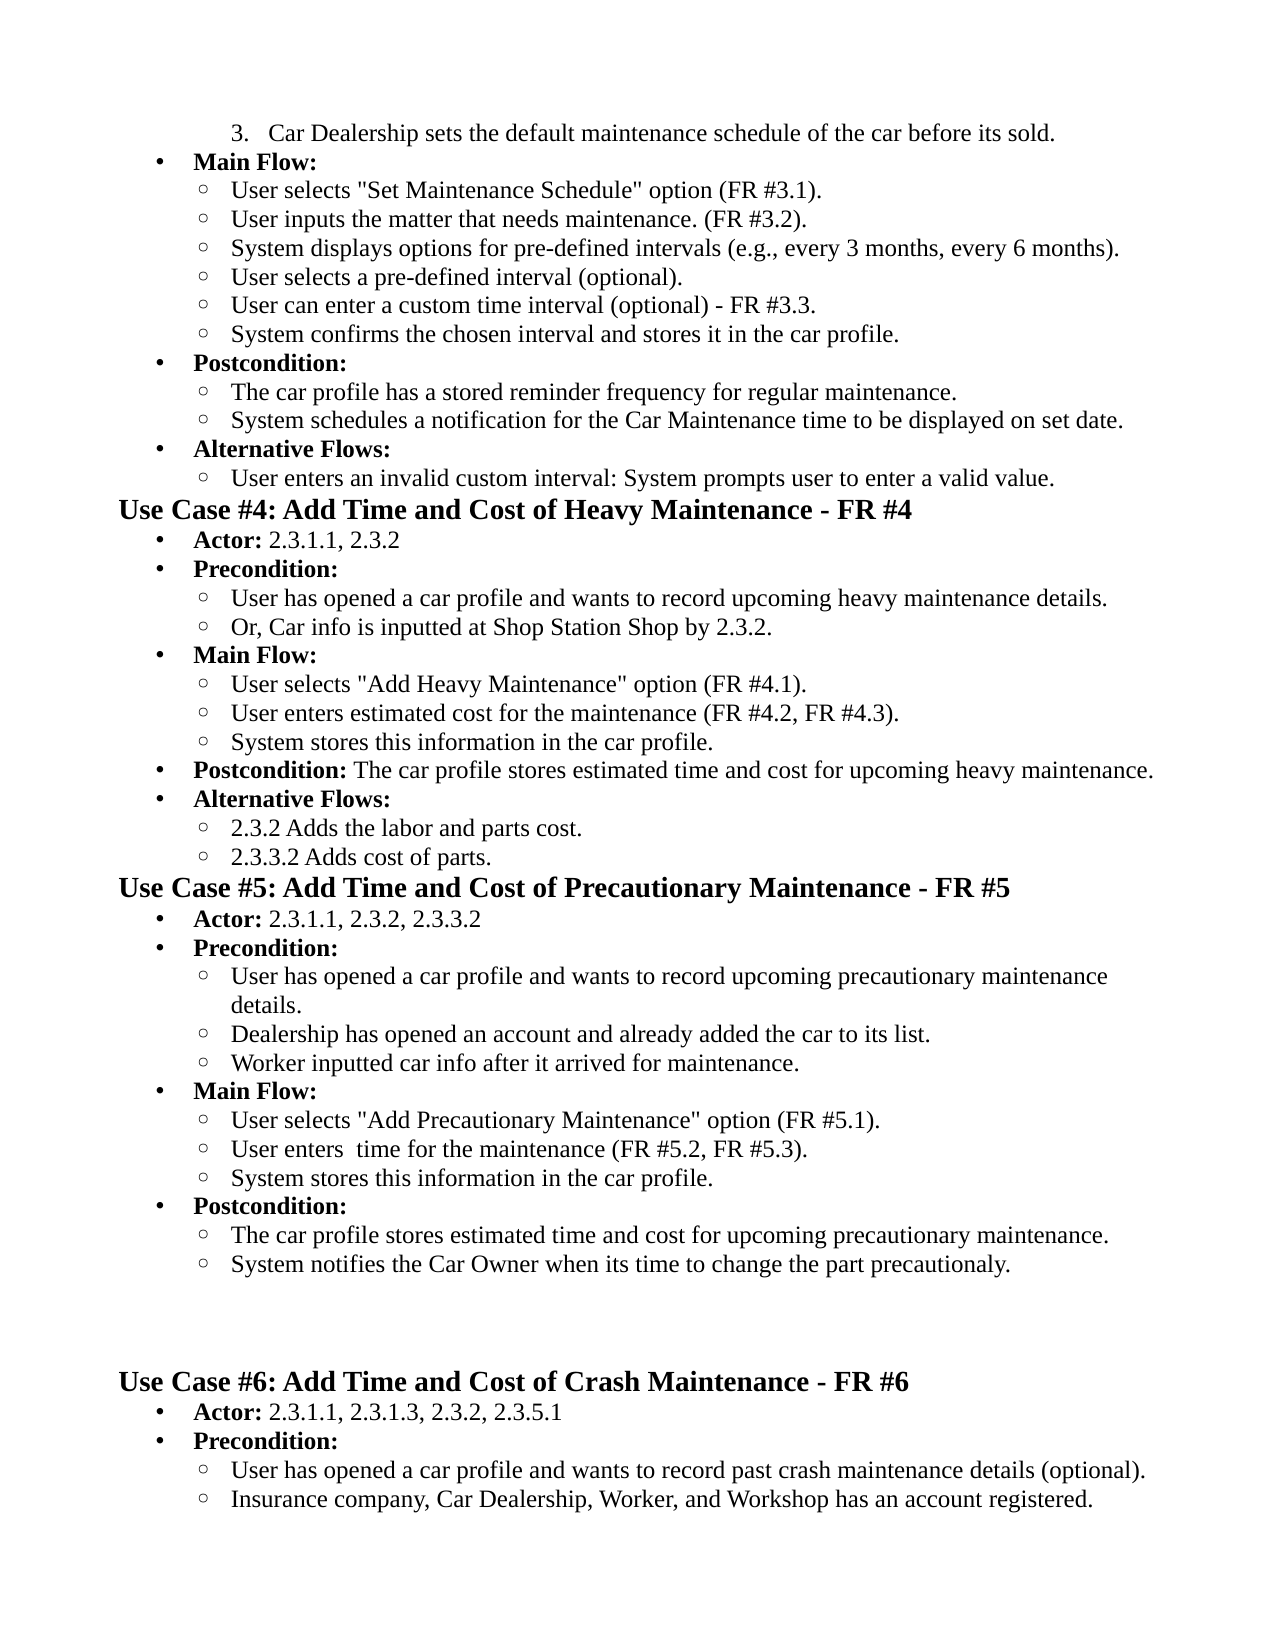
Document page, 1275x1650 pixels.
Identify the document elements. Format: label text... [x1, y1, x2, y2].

text Use Case #4: Add Time and Cost of Heavy Maintenance - FR #4 [118, 492, 1157, 525]
list User selects a pre-defined interval (optional). [193, 262, 1157, 291]
list System stores this information in the car profile. [193, 727, 1157, 755]
list 2.3.3.2 Adds cost of parts. [193, 842, 1157, 870]
list User enters time for the maintenance (FR #5.2, FR #5.3). [193, 1134, 1157, 1163]
list Precondition: [156, 933, 1157, 961]
list Precondition: [156, 554, 1157, 583]
list User enters an invalid custom interval: System prompts user to enter a valid value. [193, 463, 1157, 492]
list System schedules a notification for the Car Maintenance time to be displayed on set date. [193, 406, 1157, 434]
list User has opened a car profile and wants to record past crash maintenance details (optional). [193, 1455, 1157, 1484]
list User can enter a custom time interval (optional) - FR #3.3. [193, 291, 1157, 319]
list Main Flow: [156, 147, 1157, 176]
list Actor: 2.3.1.1, 2.3.2 [156, 525, 1157, 554]
list Main Flow: [156, 1076, 1157, 1105]
list User selects "Add Precautionary Maintenance" option (FR #5.1). [193, 1105, 1157, 1134]
list Actor: 2.3.1.1, 2.3.2, 2.3.3.2 [156, 904, 1157, 933]
list The car profile stores estimated time and cost for upcoming precautionary maintenance. [193, 1220, 1157, 1249]
list Insurance company, Car Dealership, Worker, and Workshop has an account registered. [193, 1484, 1157, 1512]
list Actor: 2.3.1.1, 2.3.1.3, 2.3.2, 2.3.5.1 [156, 1397, 1157, 1426]
list The car profile has a stored reminder frequency for regular maintenance. [193, 377, 1157, 406]
list Worker inputted car info after it arrived for maintenance. [193, 1048, 1157, 1076]
list Dealership has opened an account and already added the car to its list. [193, 1019, 1157, 1048]
list Car Dealership sets the default maintenance schedule of the car before its sold. [231, 118, 1157, 147]
list Alternative Flows: [156, 434, 1157, 463]
list System stores this information in the car profile. [193, 1163, 1157, 1191]
list System confirms the chosen interval and stores it in the car profile. [193, 319, 1157, 348]
text Use Case #5: Add Time and Cost of Precautionary Maintenance - FR #5 [118, 870, 1157, 904]
list Alternative Flows: [156, 784, 1157, 813]
list 2.3.2 Adds the labor and parts cost. [193, 813, 1157, 842]
list System notifies the Car Owner when its time to change the part precautionaly. [193, 1249, 1157, 1278]
list Postcondition: [156, 348, 1157, 377]
text Use Case #6: Add Time and Cost of Crash Maintenance - FR #6 [118, 1364, 1157, 1397]
list User inputs the matter that needs maintenance. (FR #3.2). [193, 204, 1157, 233]
list Postcondition: The car profile stores estimated time and cost for upcoming heavy maintenance. [156, 755, 1157, 784]
list Postcondition: [156, 1191, 1157, 1220]
list User enters estimated cost for the maintenance (FR #4.2, FR #4.3). [193, 698, 1157, 727]
list User has opened a car profile and wants to record upcoming heavy maintenance details. [193, 583, 1157, 612]
list Main Flow: [156, 640, 1157, 669]
list Precondition: [156, 1426, 1157, 1455]
list User has opened a car profile and wants to record upcoming precautionary maintenance details. [193, 961, 1157, 1019]
list User selects "Set Maintenance Schedule" option (FR #3.1). [193, 176, 1157, 204]
list Or, Car info is inputted at Shop Station Shop by 2.3.2. [193, 612, 1157, 640]
list User selects "Add Heavy Maintenance" option (FR #4.1). [193, 669, 1157, 698]
list System displays options for pre-defined intervals (e.g., every 3 months, every 6 months). [193, 233, 1157, 262]
